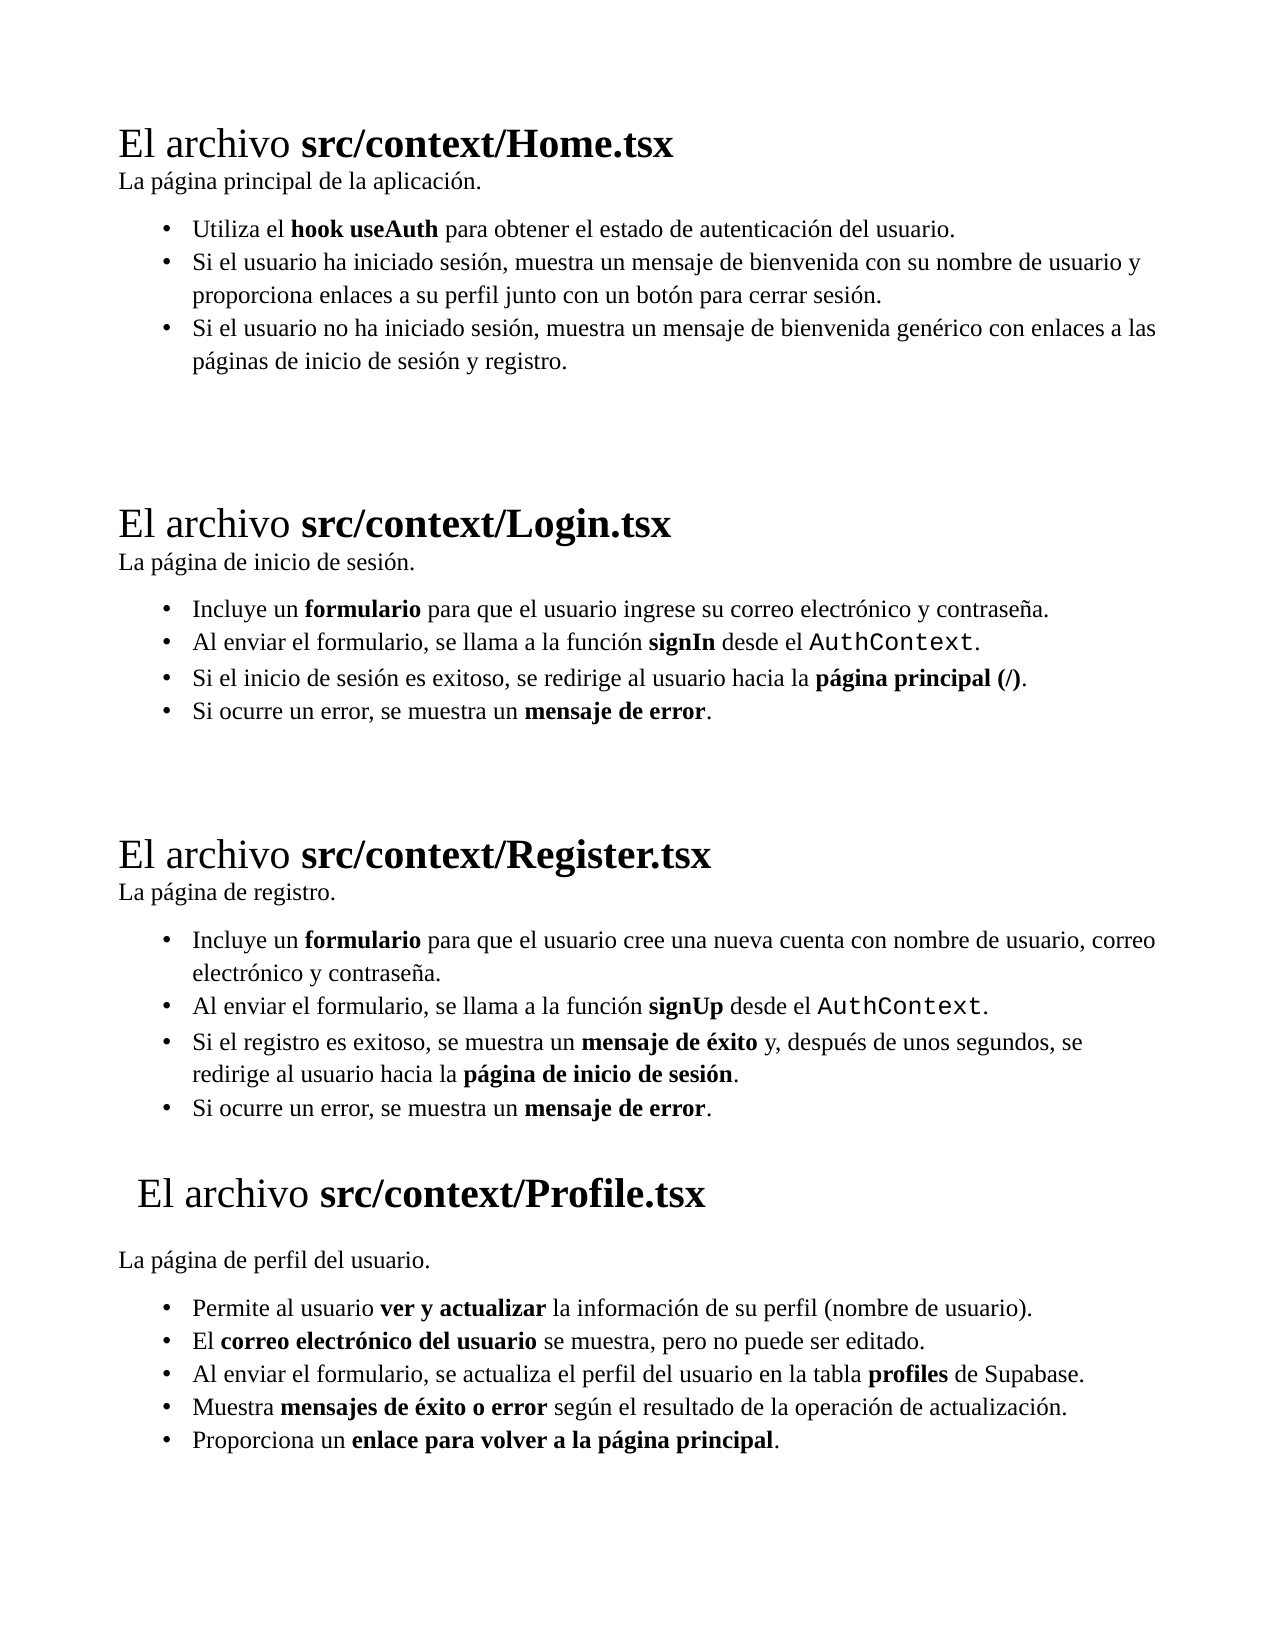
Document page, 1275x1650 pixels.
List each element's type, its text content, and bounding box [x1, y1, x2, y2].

text La página principal de la aplicación. [118, 166, 1157, 195]
list Al enviar el formulario, se llama a la función signUp desde el AuthContext. [162, 991, 1157, 1022]
list Si el usuario ha iniciado sesión, muestra un mensaje de bienvenida con su nombre de usuario y proporciona enlaces a su perfil junto con un botón para cerrar sesión. [162, 247, 1157, 308]
list Si ocurre un error, se muestra un mensaje de error. [162, 696, 1157, 724]
text La página de inicio de sesión. [118, 547, 1157, 575]
list Al enviar el formulario, se llama a la función signIn desde el AuthContext. [162, 627, 1157, 658]
list Proporciona un enlace para volver a la página principal. [162, 1425, 1157, 1454]
list Si el registro es exitoso, se muestra un mensaje de éxito y, después de unos segundos, se redirige al usuario hacia la página de inicio de sesión. [162, 1027, 1157, 1088]
list El correo electrónico del usuario se muestra, pero no puede ser editado. [162, 1326, 1157, 1355]
text El archivo src/context/Register.tsx [118, 829, 1157, 877]
list Muestra mensajes de éxito o error según el resultado de la operación de actualización. [162, 1392, 1157, 1421]
list Si el inicio de sesión es exitoso, se redirige al usuario hacia la página principal (/). [162, 663, 1157, 691]
text El archivo src/context/Profile.tsx [118, 1169, 1157, 1217]
list Al enviar el formulario, se actualiza el perfil del usuario en la tabla profiles de Supabase. [162, 1359, 1157, 1388]
list Utiliza el hook useAuth para obtener el estado de autenticación del usuario. [162, 214, 1157, 242]
list Incluye un formulario para que el usuario cree una nueva cuenta con nombre de usuario, correo electrónico y contraseña. [162, 925, 1157, 987]
text El archivo src/context/Home.tsx [118, 118, 1157, 166]
list Permite al usuario ver y actualizar la información de su perfil (nombre de usuario). [162, 1293, 1157, 1322]
text La página de registro. [118, 877, 1157, 906]
list Si ocurre un error, se muestra un mensaje de error. [162, 1093, 1157, 1121]
text La página de perfil del usuario. [118, 1246, 1157, 1274]
list Incluye un formulario para que el usuario ingrese su correo electrónico y contraseña. [162, 594, 1157, 623]
text El archivo src/context/Login.tsx [118, 499, 1157, 547]
list Si el usuario no ha iniciado sesión, muestra un mensaje de bienvenida genérico con enlaces a las páginas de inicio de sesión y registro. [162, 313, 1157, 374]
